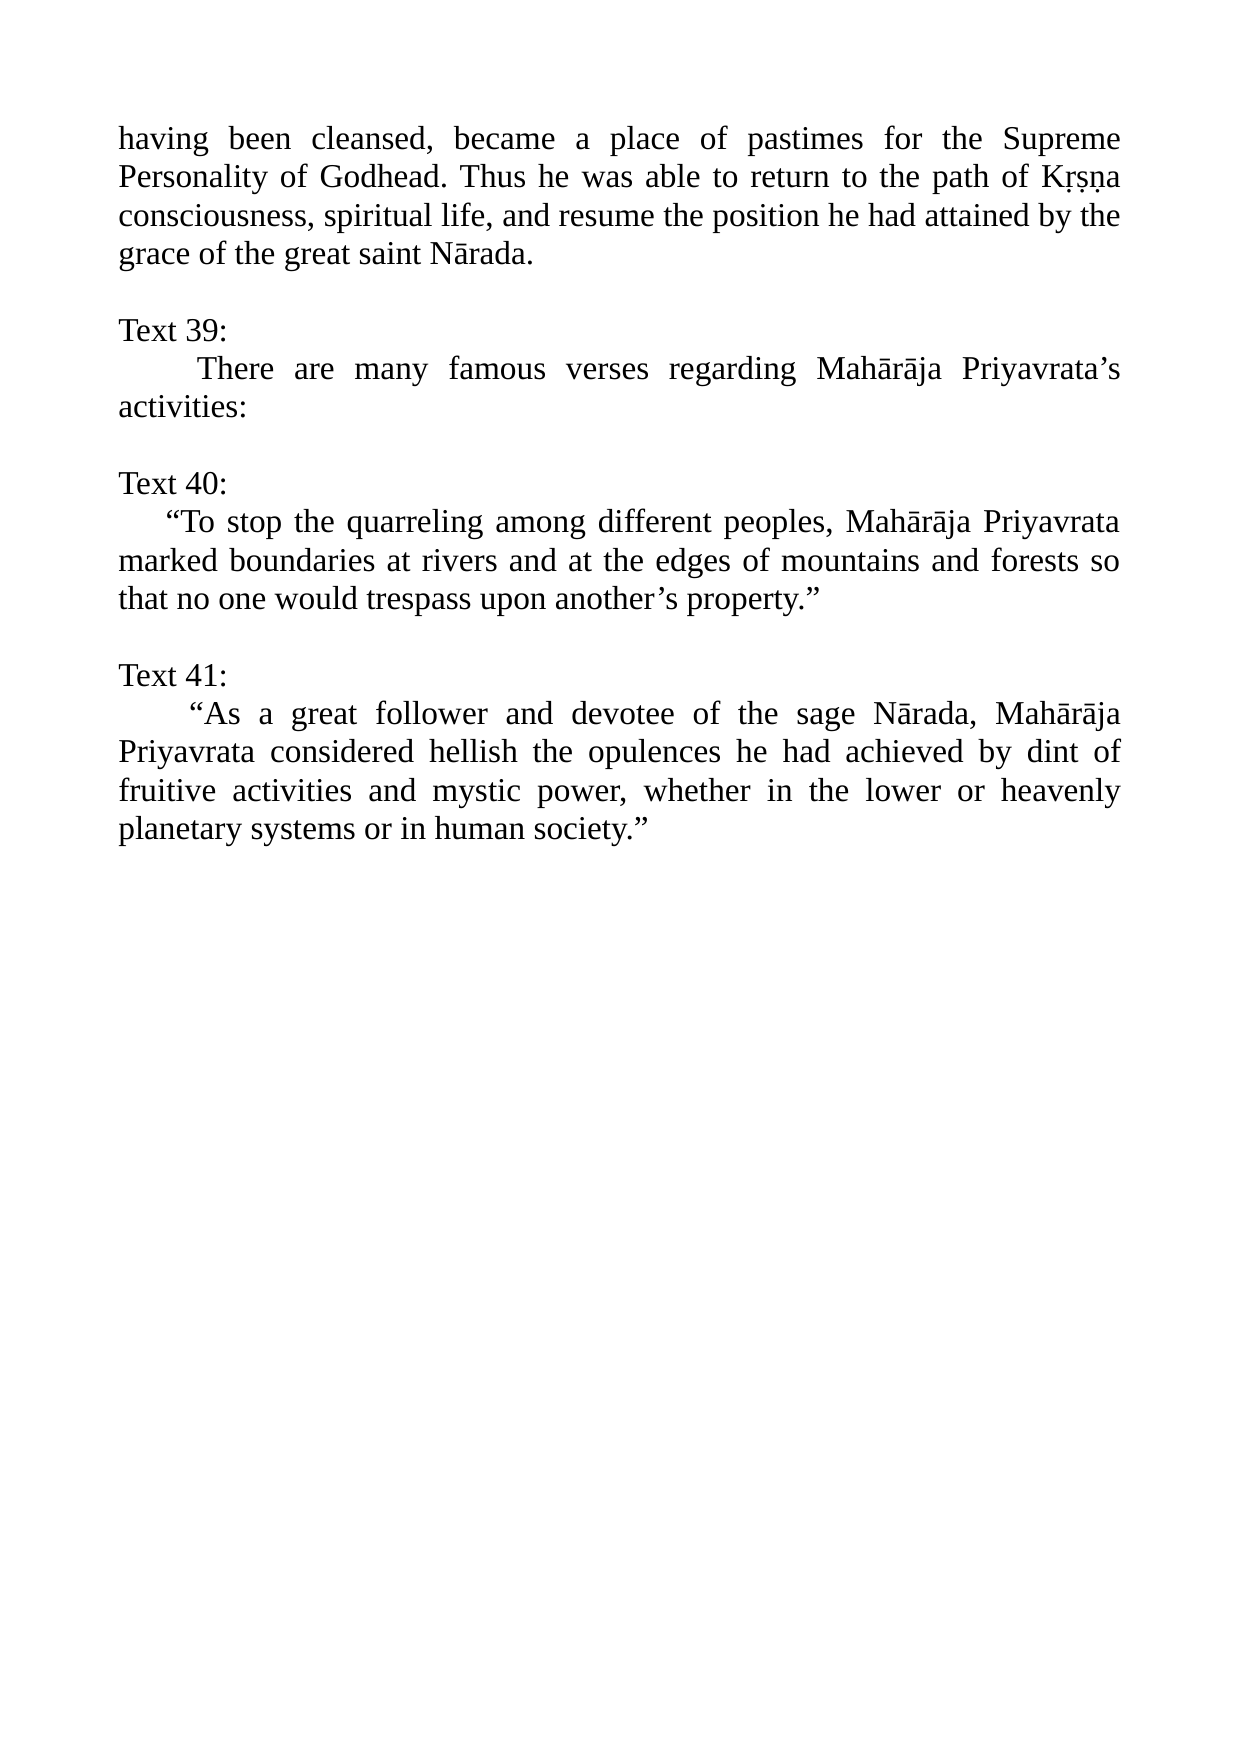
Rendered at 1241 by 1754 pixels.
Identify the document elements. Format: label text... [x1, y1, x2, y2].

text Text 39: [118, 310, 1122, 348]
text having been cleansed, became a place of pastimes for the Supreme Personality of Godhead. Thus he was able to return to the path of Kṛṣṇa consciousness, spiritual life, and resume the position he had attained by the grace of the great saint Nārada. [118, 118, 1122, 271]
text “To stop the quarreling among different peoples, Mahārāja Priyavrata marked boundaries at rivers and at the edges of mountains and forests so that no one would trespass upon another’s property.” [118, 501, 1122, 616]
text Text 40: [118, 463, 1122, 501]
text “As a great follower and devotee of the sage Nārada, Mahārāja Priyavrata considered hellish the opulences he had achieved by dint of fruitive activities and mystic power, whether in the lower or heavenly planetary systems or in human society.” [118, 693, 1122, 846]
text Text 41: [118, 655, 1122, 693]
text There are many famous verses regarding Mahārāja Priyavrata’s activities: [118, 348, 1122, 425]
